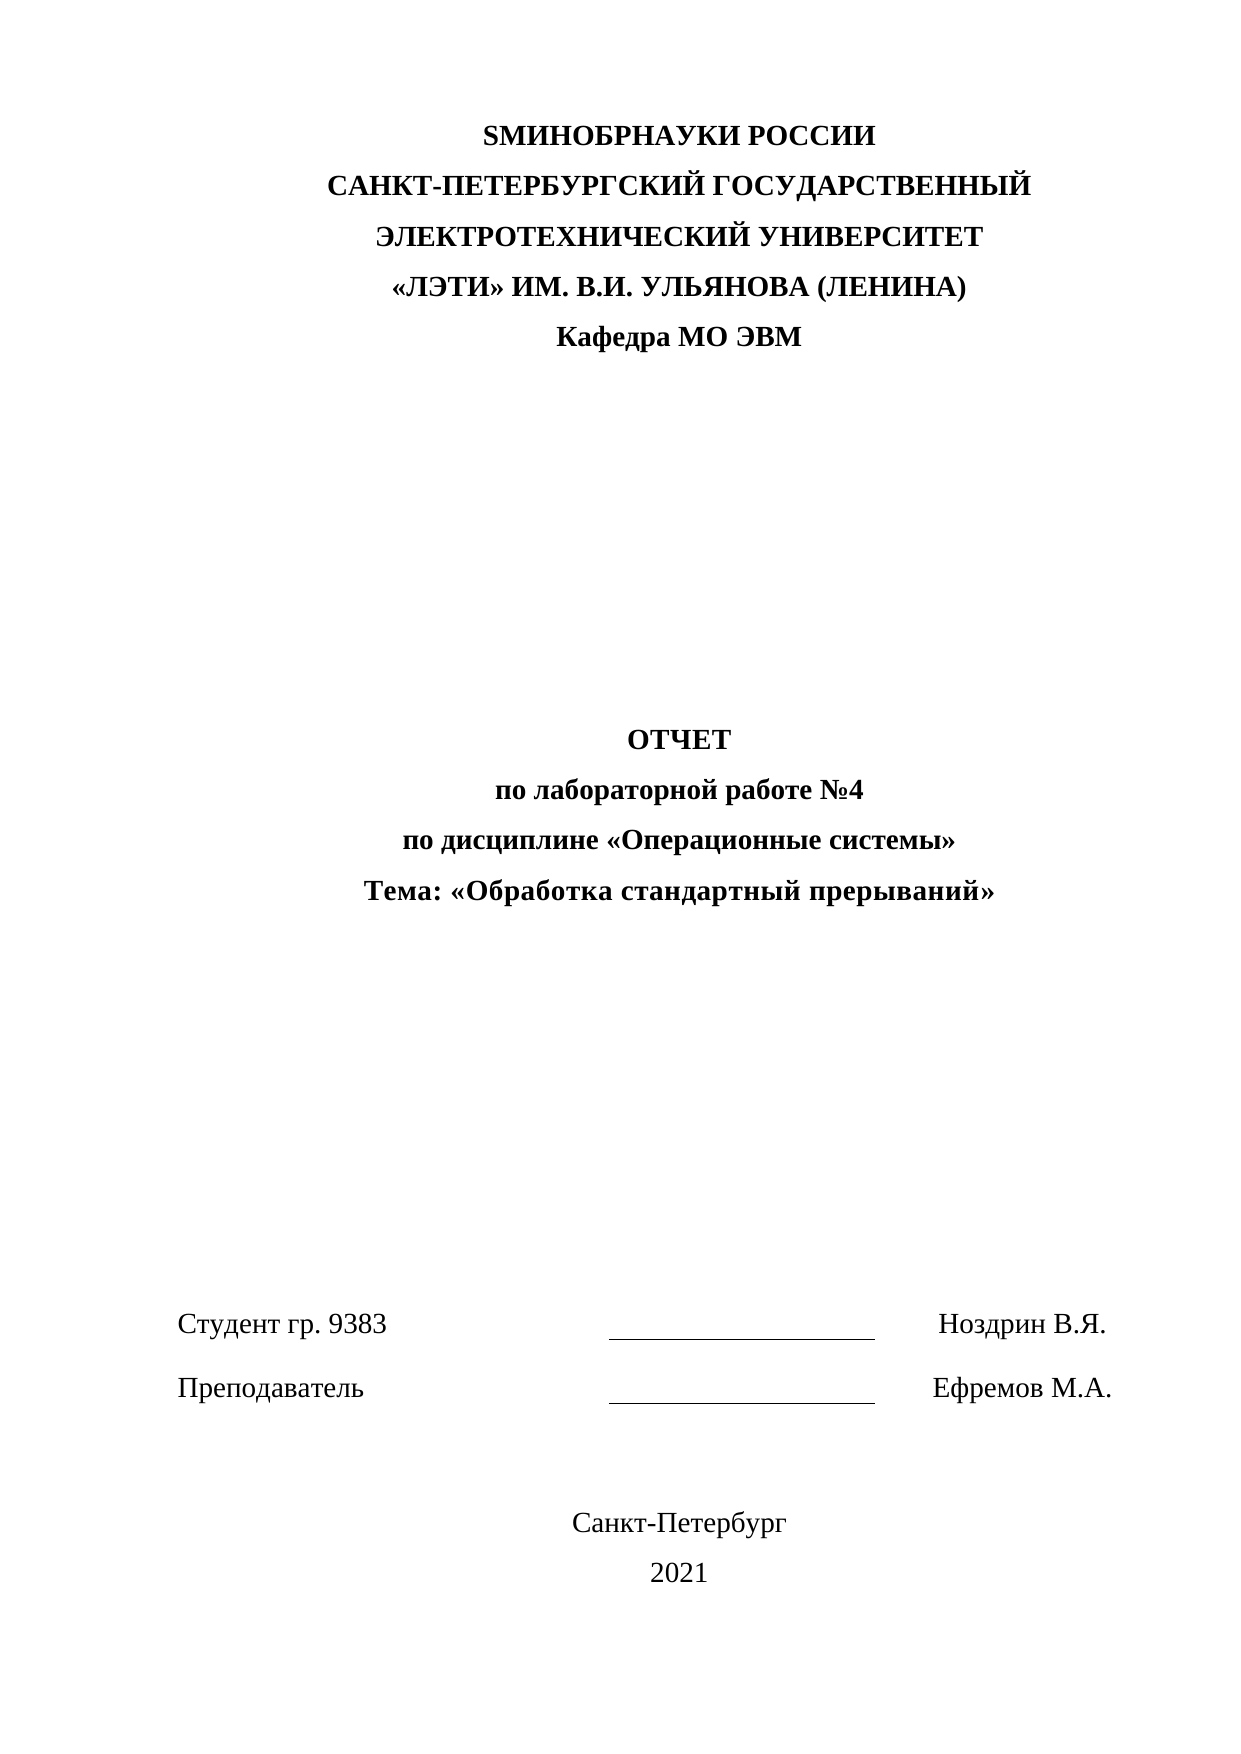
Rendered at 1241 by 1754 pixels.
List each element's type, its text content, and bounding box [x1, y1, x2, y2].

table_header Студент гр. 9383 [166, 1275, 609, 1339]
table_cell Ефремов М.А. [875, 1339, 1170, 1403]
table_header [609, 1275, 875, 1339]
text «ЛЭТИ» им. В.И. Ульянова (Ленина) [177, 269, 1181, 303]
text Санкт-Петербургский государственный [177, 168, 1181, 202]
text Кафедра МО ЭВМ [177, 319, 1181, 353]
text отчет [177, 722, 1181, 755]
text SМИНОБРНАУКИ РОССИИ [177, 118, 1181, 152]
text по лабораторной работе №4 [177, 772, 1181, 806]
table_cell Преподаватель [166, 1339, 609, 1403]
table_header Ноздрин В.Я. [875, 1275, 1170, 1339]
text по дисциплине «Операционные системы» [177, 822, 1181, 856]
table_cell [609, 1340, 875, 1403]
text электротехнический университет [177, 219, 1181, 252]
text Санкт-Петербург [177, 1505, 1181, 1538]
text 2021 [177, 1555, 1181, 1589]
text Тема: «Обработка стандартный прерываний» [177, 873, 1181, 906]
